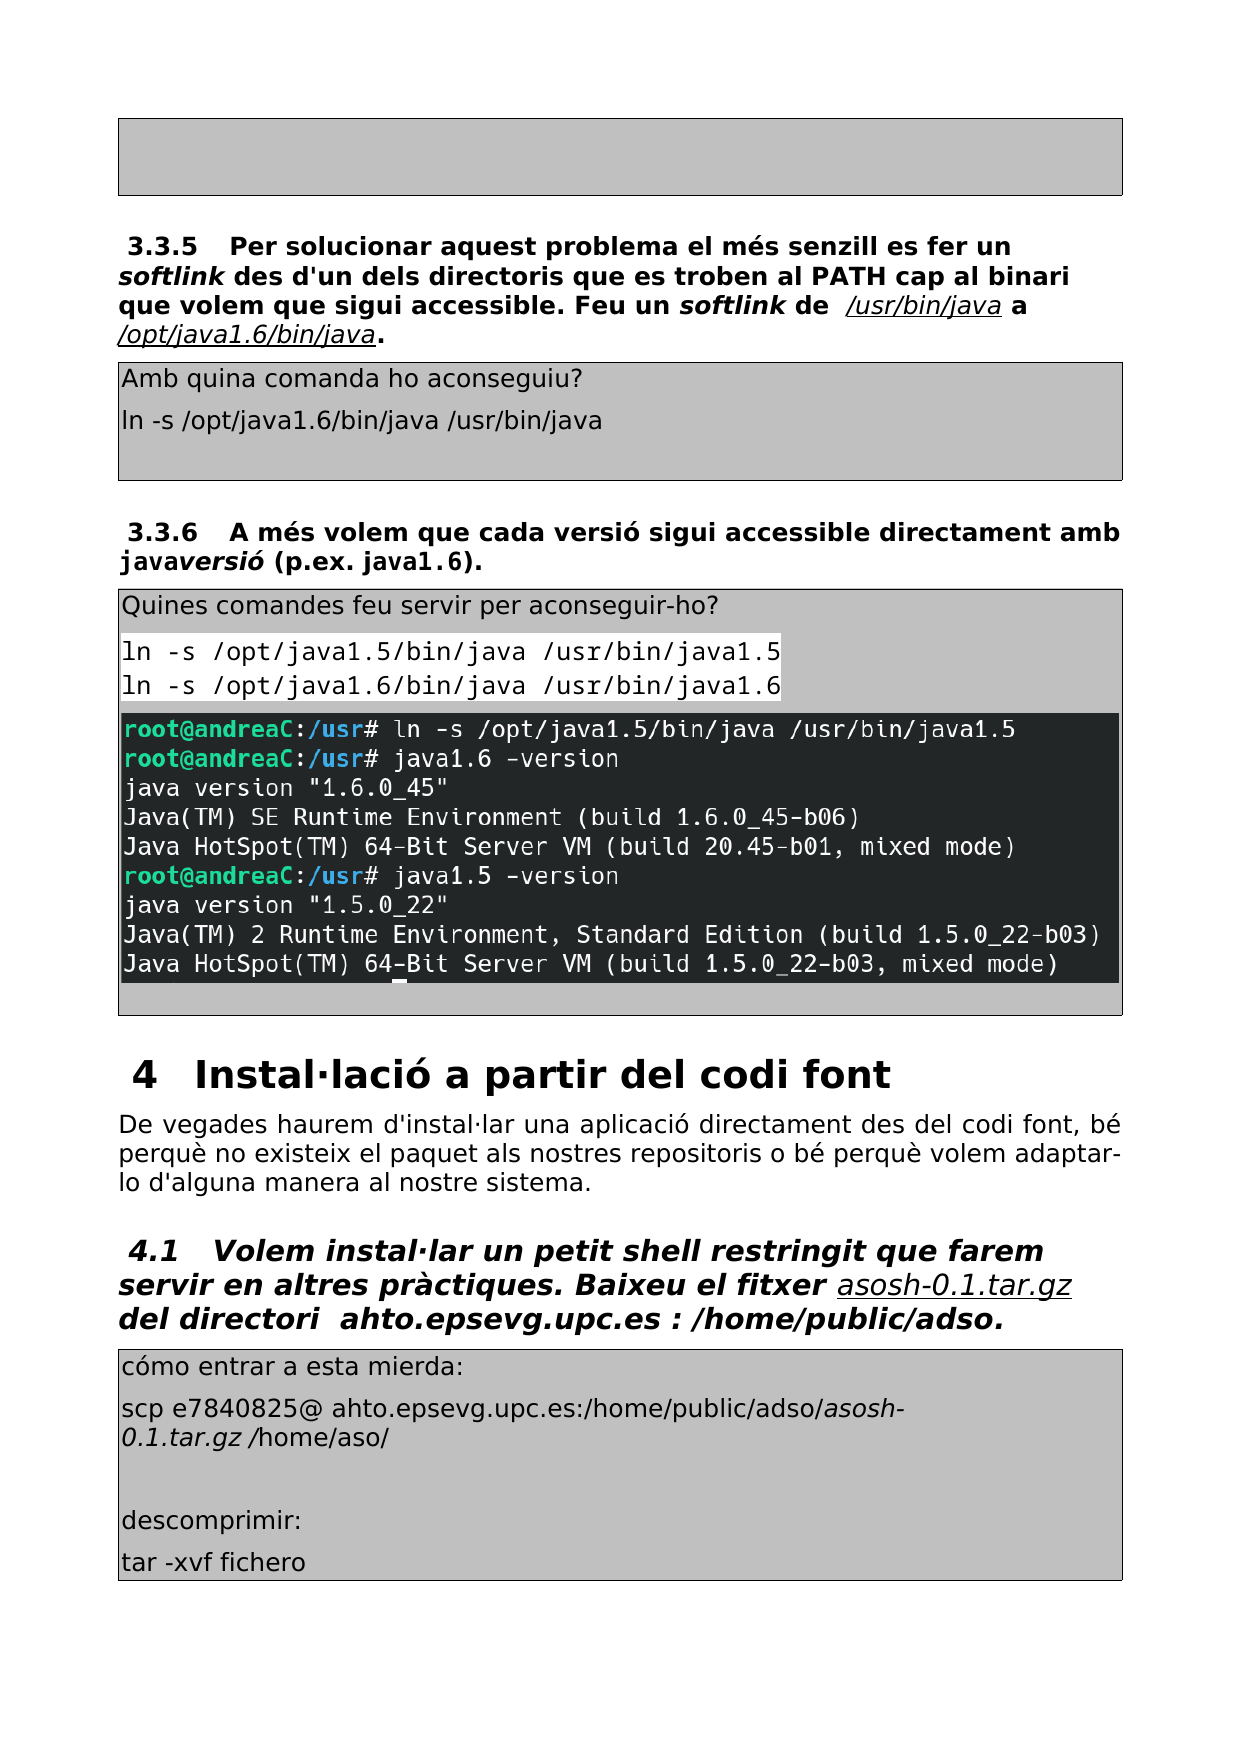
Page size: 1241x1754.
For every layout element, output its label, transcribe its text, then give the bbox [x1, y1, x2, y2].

picture [121, 713, 1119, 983]
text ln -s /opt/java1.6/bin/java /usr/bin/java [119, 403, 1122, 436]
text Amb quina comanda ho aconseguiu? [119, 363, 1122, 394]
text Quines comandes feu servir per aconseguir-ho? [119, 590, 1122, 621]
text De vegades haurem d'instal·lar una aplicació directament des del codi font, bé perquè no existeix el paquet als nostres repositoris o bé perquè volem adaptar-lo d'alguna manera al nostre sistema. [118, 1110, 1122, 1197]
subtitle A més volem que cada versió sigui accessible directament amb javaversió (p.ex. java1.6). [118, 518, 1122, 576]
text scp e7840825@ ahto.epsevg.upc.es:/home/public/adso/asosh-0.1.tar.gz /home/aso/ [119, 1391, 1122, 1452]
subtitle Per solucionar aquest problema el més senzill es fer un softlink des d'un dels directoris que es troben al PATH cap al binari que volem que sigui accessible. Feu un softlink de /usr/bin/java a /opt/java1.6/bin/java. [118, 232, 1122, 349]
text cómo entrar a esta mierda: [119, 1350, 1122, 1381]
text tar -xvf fichero [119, 1545, 1122, 1580]
subtitle Volem instal·lar un petit shell restringit que farem servir en altres pràctiques. Baixeu el fitxer asosh-0.1.tar.gz del directori ahto.epsevg.upc.es : /home/public/adso. [118, 1235, 1122, 1337]
text descomprimir: [119, 1503, 1122, 1536]
subtitle Instal·lació a partir del codi font [118, 1053, 1122, 1097]
text ln -s /opt/java1.5/bin/java /usr/bin/java1.5 ln -s /opt/java1.6/bin/java /usr/bin/java1.6 [119, 630, 1122, 701]
